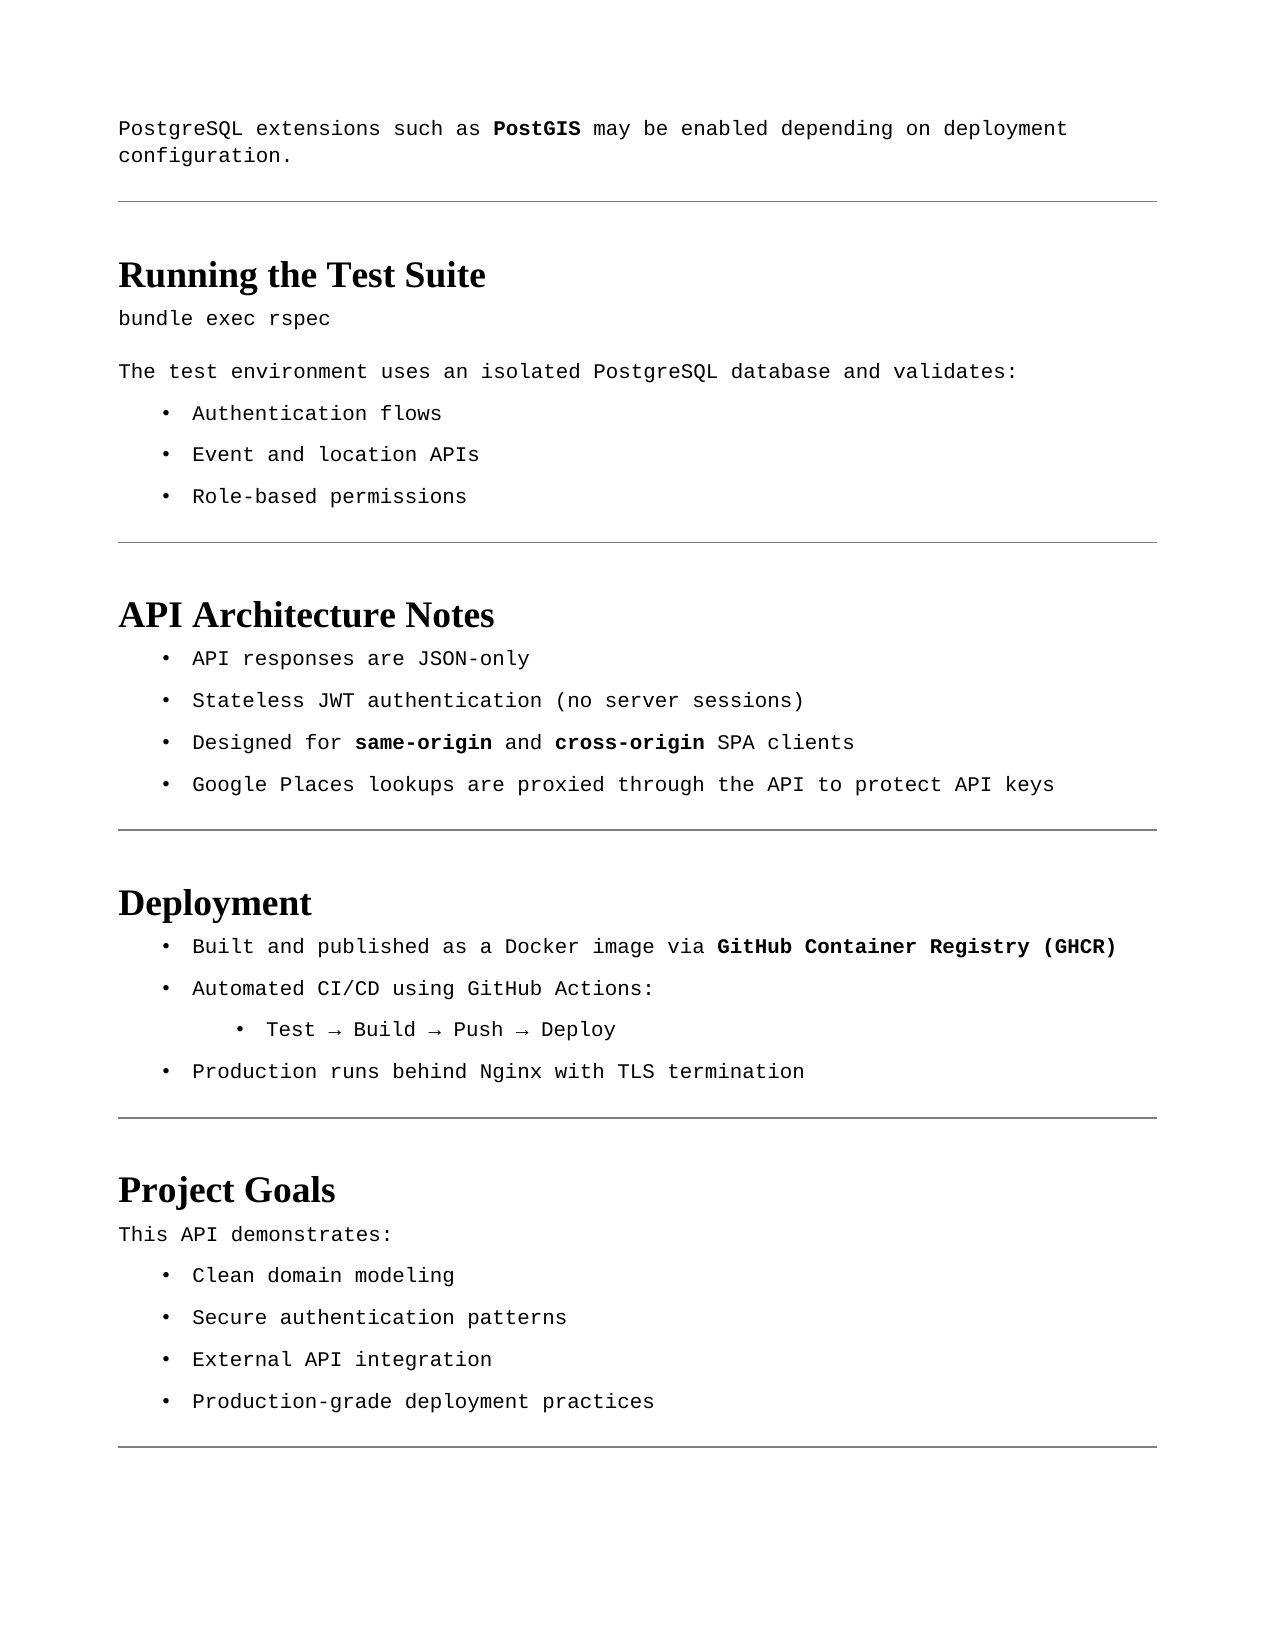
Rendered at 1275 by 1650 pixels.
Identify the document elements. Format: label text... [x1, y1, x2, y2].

subtitle API Architecture Notes [118, 593, 1157, 636]
text PostgreSQL extensions such as PostGIS may be enabled depending on deployment configuration. [118, 118, 1157, 169]
list Automated CI/CD using GitHub Actions: [162, 978, 1157, 1001]
list Designed for same-origin and cross-origin SPA clients [162, 732, 1157, 756]
text bundle exec rspec [118, 308, 1157, 331]
list Stateless JWT authentication (no server sessions) [162, 690, 1157, 714]
list Production runs behind Nginx with TLS termination [162, 1061, 1157, 1085]
text This API demonstrates: [118, 1223, 1157, 1247]
subtitle Running the Test Suite [118, 252, 1157, 295]
subtitle Deployment [118, 880, 1157, 923]
list Clean domain modeling [162, 1265, 1157, 1289]
list Authentication flows [162, 402, 1157, 426]
list Production-grade deployment practices [162, 1391, 1157, 1414]
list Event and location APIs [162, 444, 1157, 468]
list Role-based permissions [162, 486, 1157, 510]
subtitle Project Goals [118, 1168, 1157, 1211]
list Google Places lookups are proxied through the API to protect API keys [162, 774, 1157, 797]
list Secure authentication patterns [162, 1307, 1157, 1331]
list External API integration [162, 1349, 1157, 1372]
list Test → Build → Push → Deploy [236, 1019, 1157, 1043]
list API responses are JSON-only [162, 648, 1157, 672]
text The test environment uses an isolated PostgreSQL database and validates: [118, 361, 1157, 384]
list Built and published as a Docker image via GitHub Container Registry (GHCR) [162, 936, 1157, 959]
